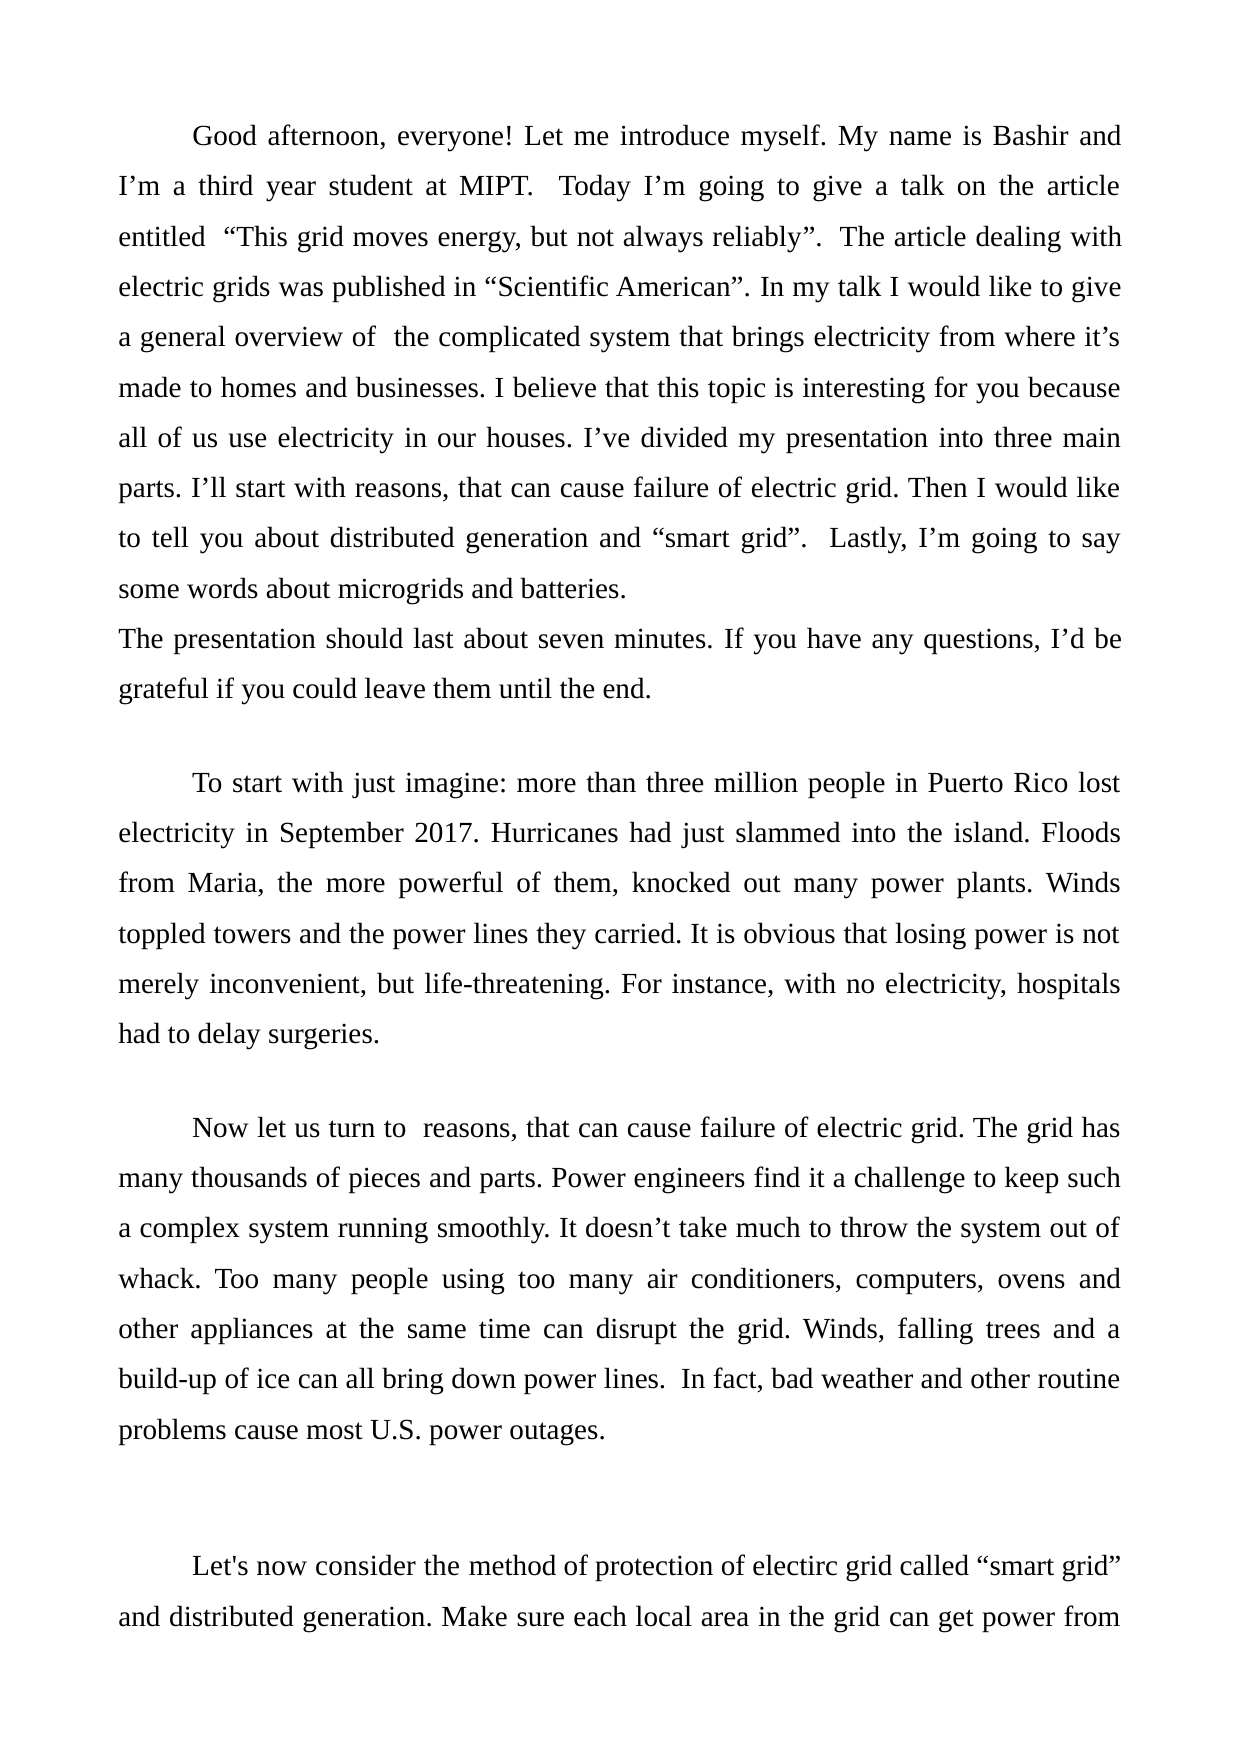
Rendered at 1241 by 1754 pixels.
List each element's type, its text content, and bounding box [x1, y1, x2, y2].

text Now let us turn to reasons, that can cause failure of electric grid. The grid has many thousands of pieces and parts. Power engineers find it a challenge to keep such a complex system running smoothly. It doesn’t take much to throw the system out of whack. Too many people using too many air conditioners, computers, ovens and other appliances at the same time can disrupt the grid. Winds, falling trees and a build-up of ice can all bring down power lines. In fact, bad weather and other routine problems cause most U.S. power outages. [118, 1110, 1122, 1445]
text To start with just imagine: more than three million people in Puerto Rico lost electricity in September 2017. Hurricanes had just slammed into the island. Floods from Maria, the more powerful of them, knocked out many power plants. Winds toppled towers and the power lines they carried. It is obvious that losing power is not merely inconvenient, but life-threatening. For instance, with no electricity, hospitals had to delay surgeries. [118, 765, 1122, 1050]
text The presentation should last about seven minutes. If you have any questions, I’d be grateful if you could leave them until the end. [118, 621, 1122, 705]
text Good afternoon, everyone! Let me introduce myself. My name is Bashir and I’m a third year student at MIPT. Today I’m going to give a talk on the article entitled “This grid moves energy, but not always reliably”. The article dealing with electric grids was published in “Scientific American”. In my talk I would like to give a general overview of the complicated system that brings electricity from where it’s made to homes and businesses. I believe that this topic is interesting for you because all of us use electricity in our houses. I’ve divided my presentation into three main parts. I’ll start with reasons, that can cause failure of electric grid. Then I would like to tell you about distributed generation and “smart grid”. Lastly, I’m going to say some words about microgrids and batteries. [118, 118, 1122, 604]
text Let's now consider the method of protection of electirc grid called “smart grid” and distributed generation. Make sure each local area in the grid can get power from [118, 1548, 1122, 1632]
